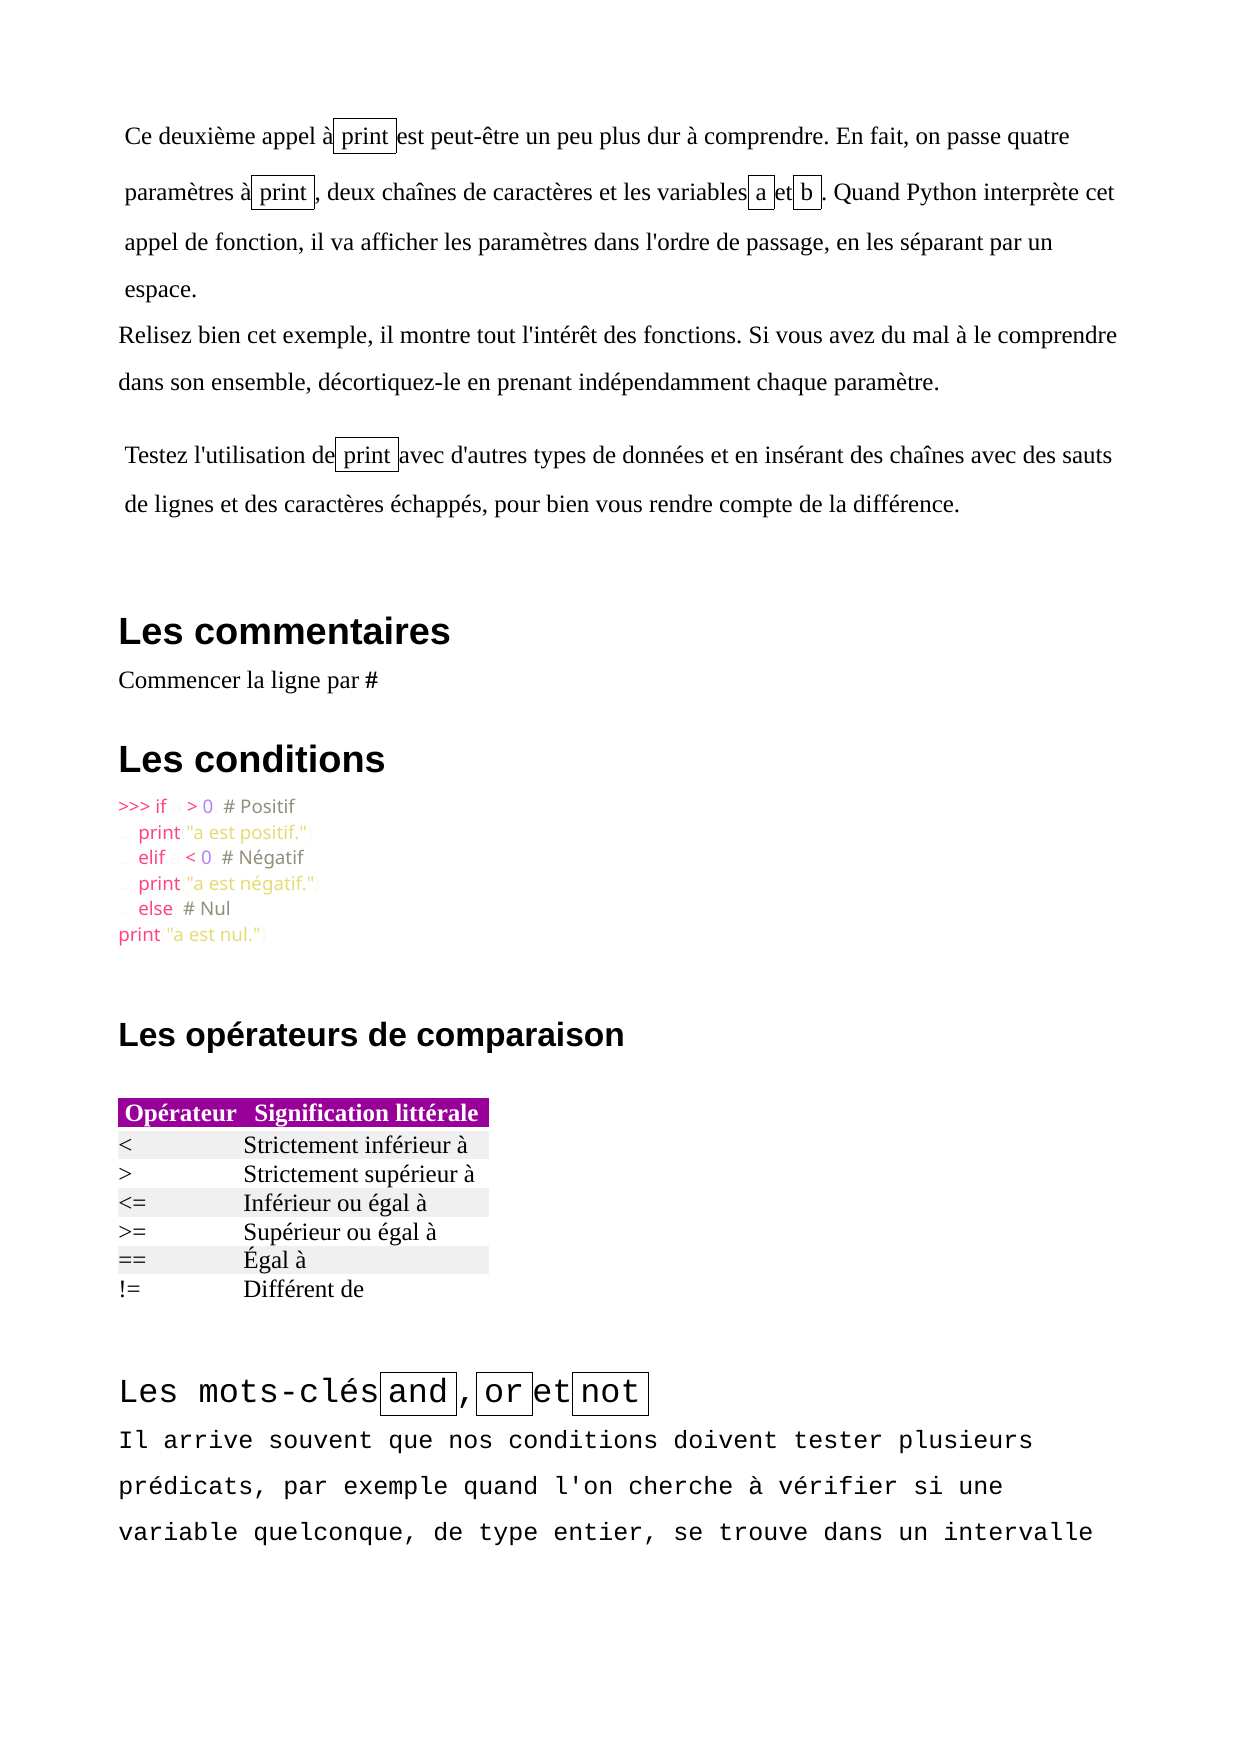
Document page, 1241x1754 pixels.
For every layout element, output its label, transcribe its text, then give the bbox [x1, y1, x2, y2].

table_cell <= [118, 1188, 243, 1217]
text >>> if a > 0: # Positif [118, 793, 1122, 819]
subtitle Les opérateurs de comparaison [118, 1015, 1122, 1054]
text Testez l'utilisation deprintavec d'autres types de données et en insérant des chaînes avec des sauts de lignes et des caractères échappés, pour bien vous rendre compte de la différence. [124, 437, 1116, 518]
table_cell Égal à [243, 1246, 489, 1274]
text ... print("a est négatif.") [118, 870, 1117, 896]
subtitle , [457, 1372, 476, 1416]
table_cell Strictement supérieur à [243, 1159, 489, 1188]
table_cell Différent de [243, 1274, 489, 1303]
table_cell Inférieur ou égal à [243, 1188, 489, 1217]
table_cell < [118, 1131, 243, 1159]
text Relisez bien cet exemple, il montre tout l'intérêt des fonctions. Si vous avez du mal à le comprendre dans son ensemble, décortiquez-le en prenant indépendamment chaque paramètre. [118, 320, 1122, 396]
table_cell == [118, 1246, 243, 1274]
text ... else: # Nul [118, 896, 1117, 921]
table_cell >= [118, 1217, 243, 1246]
text ... print("a est positif.") [118, 819, 1117, 844]
subtitle Les commentaires [118, 608, 1122, 652]
text ... elif a < 0: # Négatif [118, 844, 1117, 870]
text Il arrive souvent que nos conditions doivent tester plusieurs prédicats, par exemple quand l'on cherche à vérifier si une variable quelconque, de type entier, se trouve dans un intervalle [118, 1428, 1122, 1548]
table_cell Supérieur ou égal à [243, 1217, 489, 1246]
table_cell Strictement inférieur à [243, 1131, 489, 1159]
table_header Signification littérale [243, 1127, 489, 1131]
subtitle or [477, 1373, 532, 1415]
text Commencer la ligne par # [118, 665, 1122, 693]
subtitle [649, 1372, 1122, 1416]
subtitle and [381, 1373, 456, 1415]
subtitle Les mots-clés [118, 1372, 380, 1416]
subtitle not [573, 1373, 648, 1415]
text Ce deuxième appel àprintest peut-être un peu plus dur à comprendre. En fait, on passe quatre paramètres àprint, deux chaînes de caractères et les variablesaetb. Quand Python interprète cet appel de fonction, il va afficher les paramètres dans l'ordre de passage, en les séparant par un espace. [124, 118, 1116, 302]
text print("a est nul.") [118, 921, 1117, 947]
table_cell > [118, 1159, 243, 1188]
table_header Opérateur [118, 1127, 243, 1131]
subtitle Les conditions [118, 737, 1122, 781]
table_cell != [118, 1274, 243, 1303]
subtitle et [533, 1372, 572, 1416]
